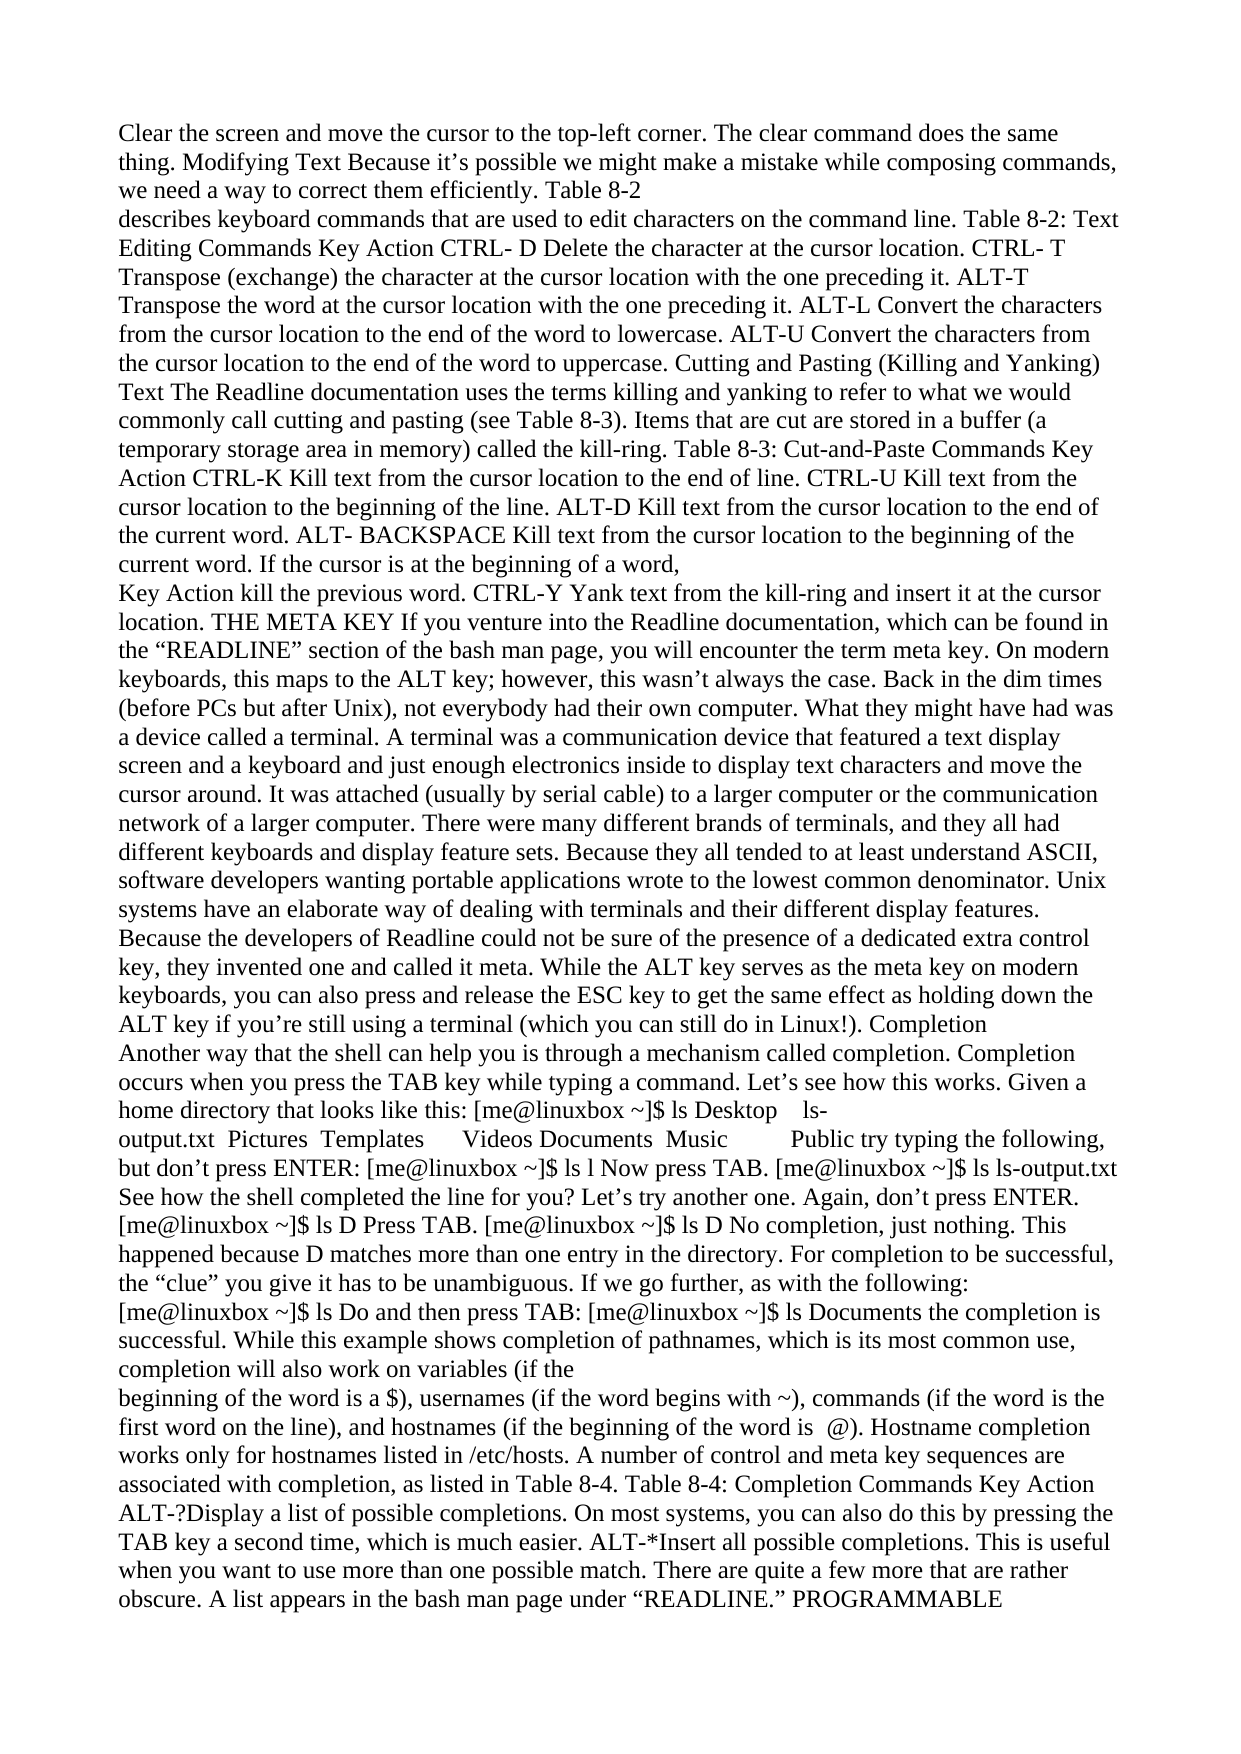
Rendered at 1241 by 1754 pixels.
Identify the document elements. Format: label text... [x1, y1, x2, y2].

text Another way that the shell can help you is through a mechanism called completion. Completion occurs when you press the TAB key while typing a command. Let’s see how this works. Given a home directory that looks like this: [me@linuxbox ~]$ ls Desktop ls-output.txt Pictures Templates Videos Documents Music Public try typing the following, but don’t press ENTER: [me@linuxbox ~]$ ls l Now press TAB. [me@linuxbox ~]$ ls ls-output.txt See how the shell completed the line for you? Let’s try another one. Again, don’t press ENTER. [me@linuxbox ~]$ ls D Press TAB. [me@linuxbox ~]$ ls D No completion, just nothing. This happened because D matches more than one entry in the directory. For completion to be successful, the “clue” you give it has to be unambiguous. If we go further, as with the following: [me@linuxbox ~]$ ls Do and then press TAB: [me@linuxbox ~]$ ls Documents the completion is successful. While this example shows completion of pathnames, which is its most common use, completion will also work on variables (if the [118, 1038, 1122, 1383]
text Key Action kill the previous word. CTRL-Y Yank text from the kill-ring and insert it at the cursor location. THE META KEY If you venture into the Readline documentation, which can be found in the “READLINE” section of the bash man page, you will encounter the term meta key. On modern keyboards, this maps to the ALT key; however, this wasn’t always the case. Back in the dim times (before PCs but after Unix), not everybody had their own computer. What they might have had was a device called a terminal. A terminal was a communication device that featured a text display screen and a keyboard and just enough electronics inside to display text characters and move the cursor around. It was attached (usually by serial cable) to a larger computer or the communication network of a larger computer. There were many different brands of terminals, and they all had different keyboards and display feature sets. Because they all tended to at least understand ASCII, software developers wanting portable applications wrote to the lowest common denominator. Unix systems have an elaborate way of dealing with terminals and their different display features. Because the developers of Readline could not be sure of the presence of a dedicated extra control key, they invented one and called it meta. While the ALT key serves as the meta key on modern keyboards, you can also press and release the ESC key to get the same effect as holding down the ALT key if you’re still using a terminal (which you can still do in Linux!). Completion [118, 578, 1122, 1038]
text Clear the screen and move the cursor to the top-left corner. The clear command does the same thing. Modifying Text Because it’s possible we might make a mistake while composing commands, we need a way to correct them efficiently. Table 8-2 [118, 118, 1122, 204]
text describes keyboard commands that are used to edit characters on the command line. Table 8-2: Text Editing Commands Key Action CTRL- D Delete the character at the cursor location. CTRL- T Transpose (exchange) the character at the cursor location with the one preceding it. ALT-T Transpose the word at the cursor location with the one preceding it. ALT-L Convert the characters from the cursor location to the end of the word to lowercase. ALT-U Convert the characters from the cursor location to the end of the word to uppercase. Cutting and Pasting (Killing and Yanking) Text The Readline documentation uses the terms killing and yanking to refer to what we would commonly call cutting and pasting (see Table 8-3). Items that are cut are stored in a buffer (a temporary storage area in memory) called the kill-ring. Table 8-3: Cut-and-Paste Commands Key Action CTRL-K Kill text from the cursor location to the end of line. CTRL-U Kill text from the cursor location to the beginning of the line. ALT-D Kill text from the cursor location to the end of the current word. ALT- BACKSPACE Kill text from the cursor location to the beginning of the current word. If the cursor is at the beginning of a word, [118, 204, 1122, 578]
text beginning of the word is a $), usernames (if the word begins with ~), commands (if the word is the first word on the line), and hostnames (if the beginning of the word is @). Hostname completion works only for hostnames listed in /etc/hosts. A number of control and meta key sequences are associated with completion, as listed in Table 8-4. Table 8-4: Completion Commands Key Action ALT-?Display a list of possible completions. On most systems, you can also do this by pressing the TAB key a second time, which is much easier. ALT-*Insert all possible completions. This is useful when you want to use more than one possible match. There are quite a few more that are rather obscure. A list appears in the bash man page under “READLINE.” PROGRAMMABLE [118, 1383, 1122, 1613]
